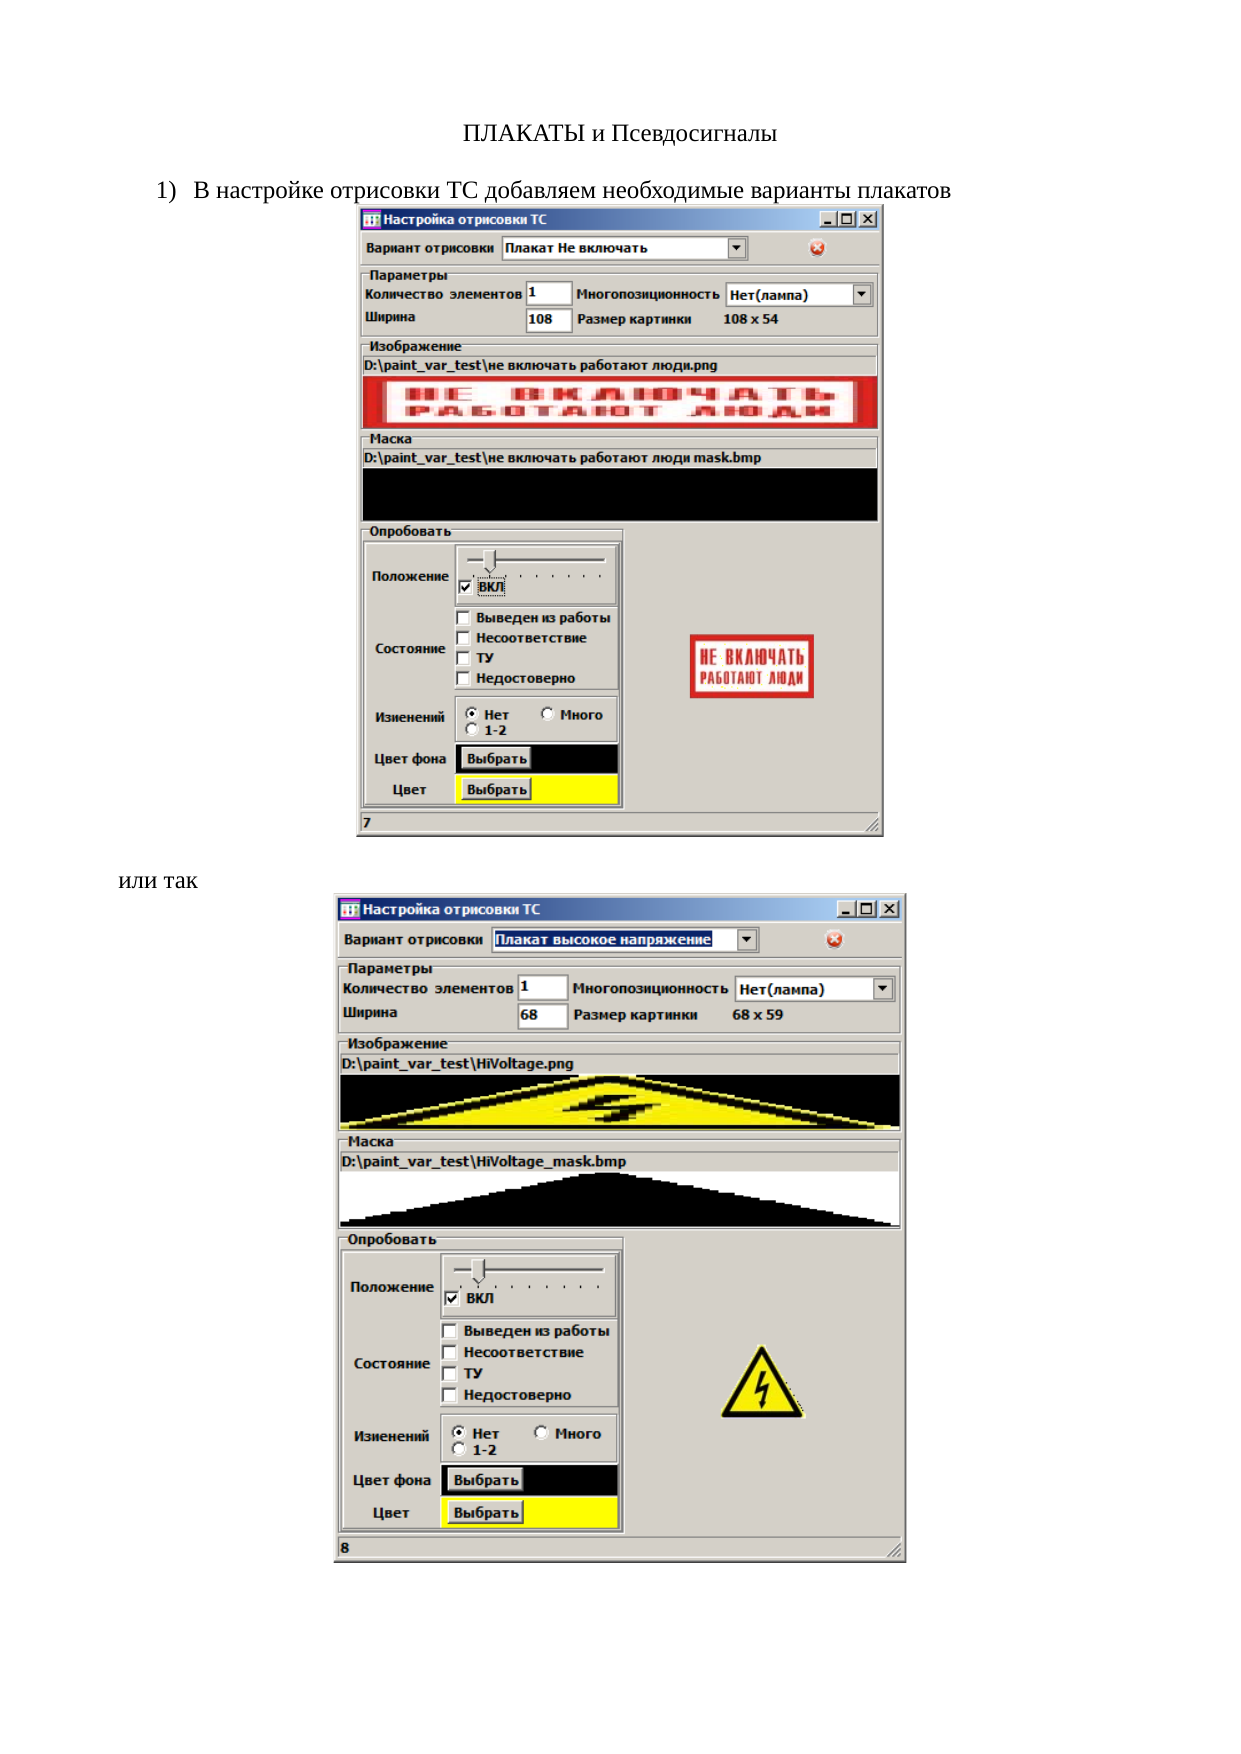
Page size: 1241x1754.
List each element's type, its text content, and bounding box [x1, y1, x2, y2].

text или так [118, 865, 1122, 894]
picture [356, 204, 884, 837]
picture [333, 893, 907, 1563]
list В настройке отрисовки ТС добавляем необходимые варианты плакатов [156, 176, 1122, 204]
text ПЛАКАТЫ и Псевдосигналы [118, 118, 1122, 147]
